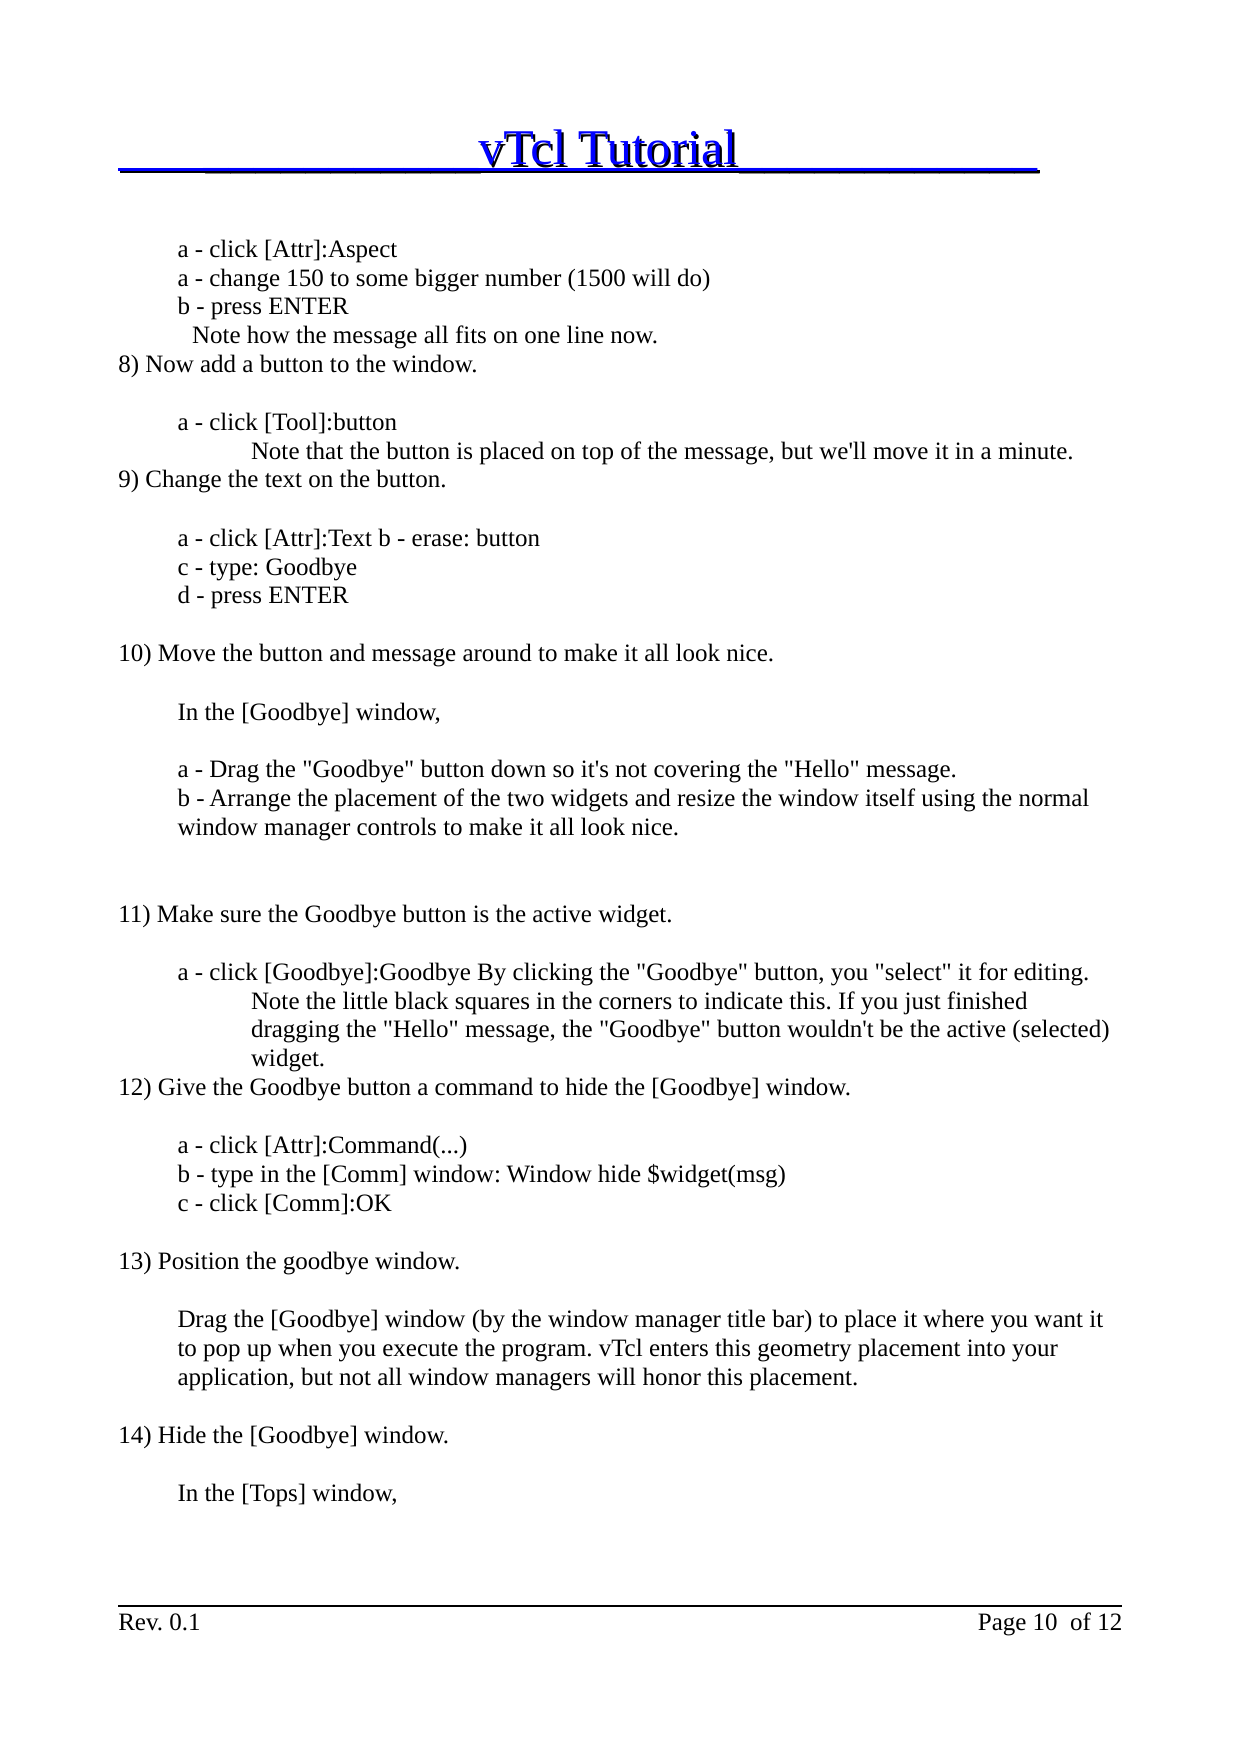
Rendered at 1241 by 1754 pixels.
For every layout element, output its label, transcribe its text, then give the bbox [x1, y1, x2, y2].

list a - click [Attr]:Text b - erase: button c - type: Goodbye d - press ENTER [177, 523, 1122, 609]
list a - click [Goodbye]:Goodbye By clicking the "Goodbye" button, you "select" it for editing. [177, 957, 1122, 986]
subtitle 8) Now add a button to the window. [118, 349, 1122, 378]
list a - click [Attr]:Command(...) b - type in the [Comm] window: Window hide $widget(msg) c - click [Comm]:OK [177, 1130, 1122, 1216]
subtitle 11) Make sure the Goodbye button is the active widget. [118, 899, 1122, 927]
subtitle 9) Change the text on the button. [118, 464, 1122, 493]
subtitle 12) Give the Goodbye button a command to hide the [Goodbye] window. [118, 1072, 1122, 1101]
subtitle 14) Hide the [Goodbye] window. [118, 1420, 1122, 1449]
list a - click [Attr]:Aspect a - change 150 to some bigger number (1500 will do) b - press ENTER [177, 234, 1122, 320]
subtitle 10) Move the button and message around to make it all look nice. [118, 638, 1122, 667]
list Drag the [Goodbye] window (by the window manager title bar) to place it where you want it to pop up when you execute the program. vTcl enters this geometry placement into your application, but not all window managers will honor this placement. [177, 1304, 1122, 1390]
list Note that the button is placed on top of the message, but we'll move it in a minute. [221, 436, 1122, 464]
list In the [Tops] window, [177, 1478, 1122, 1536]
list a - click [Tool]:button [177, 407, 1122, 436]
list Note how the message all fits on one line now. [162, 320, 1122, 349]
subtitle 13) Position the goodbye window. [118, 1246, 1122, 1275]
list Note the little black squares in the corners to indicate this. If you just finished dragging the "Hello" message, the "Goodbye" button wouldn't be the active (selected) widget. [221, 986, 1122, 1072]
list In the [Goodbye] window, a - Drag the "Goodbye" button down so it's not covering the "Hello" message. b - Arrange the placement of the two widgets and resize the window itself using the normal window manager controls to make it all look nice. [177, 697, 1122, 869]
